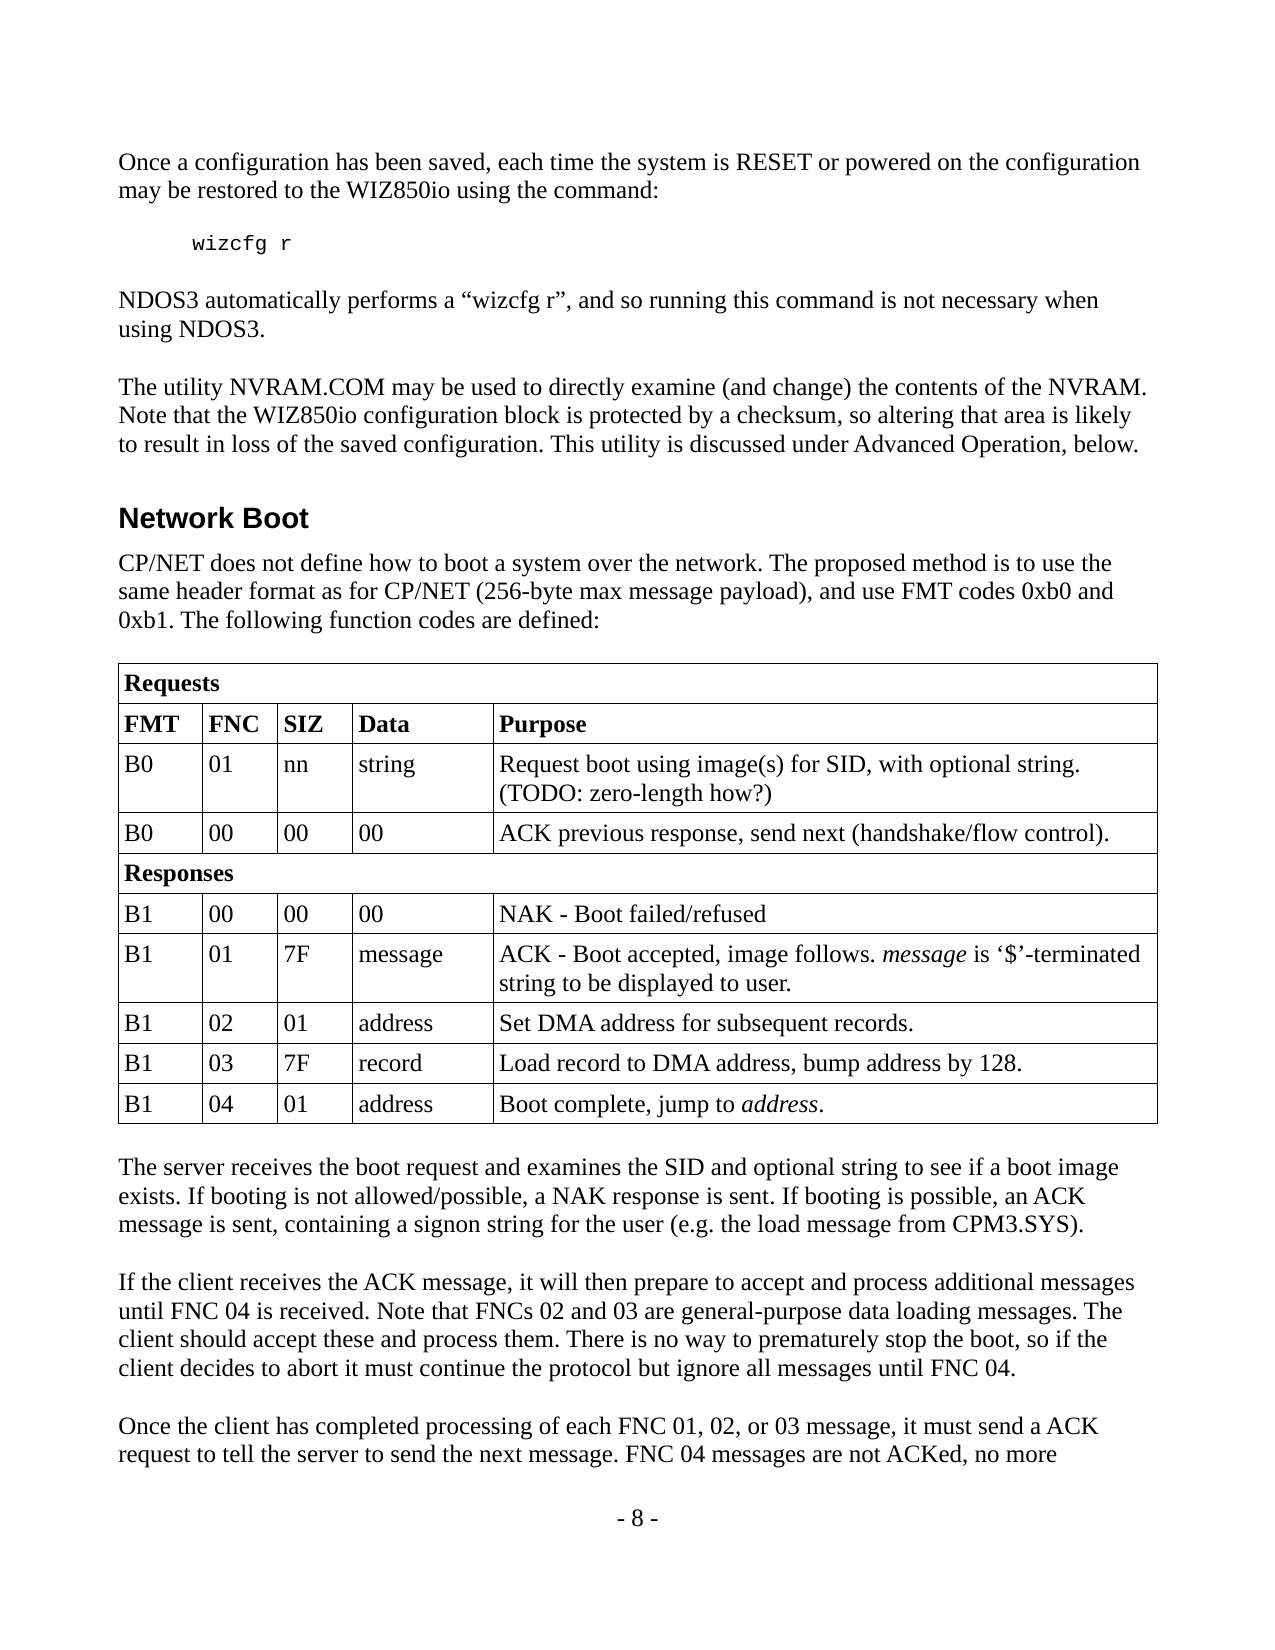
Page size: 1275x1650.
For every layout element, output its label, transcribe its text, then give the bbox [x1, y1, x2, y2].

table_cell 00 [278, 813, 352, 853]
table_cell address [353, 1084, 493, 1123]
table_cell Request boot using image(s) for SID, with optional string. (TODO: zero-length how?) [494, 744, 1157, 812]
table_cell 00 [353, 813, 493, 853]
table_cell B1 [119, 1044, 202, 1083]
table_cell B1 [119, 894, 202, 933]
text The utility NVRAM.COM may be used to directly examine (and change) the contents of the NVRAM. Note that the WIZ850io configuration block is protected by a checksum, so altering that area is likely to result in loss of the saved configuration. This utility is discussed under Advanced Operation, below. [118, 372, 1157, 458]
text wizcfg r [192, 233, 1157, 257]
table_cell FNC [203, 704, 277, 743]
table_cell address [353, 1003, 493, 1043]
text The server receives the boot request and examines the SID and optional string to see if a boot image exists. If booting is not allowed/possible, a NAK response is sent. If booting is possible, an ACK message is sent, containing a signon string for the user (e.g. the load message from CPM3.SYS). [118, 1152, 1157, 1238]
table_cell 00 [203, 894, 277, 933]
text CP/NET does not define how to boot a system over the network. The proposed method is to use the same header format as for CP/NET (256-byte max message payload), and use FMT codes 0xb0 and 0xb1. The following function codes are defined: [118, 548, 1157, 634]
table_cell SIZ [278, 704, 352, 743]
table_cell 00 [203, 813, 277, 853]
table_cell ACK - Boot accepted, image follows. message is ‘$’-terminated string to be displayed to user. [494, 934, 1157, 1002]
text Once a configuration has been saved, each time the system is RESET or powered on the configuration may be restored to the WIZ850io using the command: [118, 147, 1157, 204]
table_cell Responses [119, 854, 1157, 893]
text If the client receives the ACK message, it will then prepare to accept and process additional messages until FNC 04 is received. Note that FNCs 02 and 03 are general-purpose data loading messages. The client should accept these and process them. There is no way to prematurely stop the boot, so if the client decides to abort it must continue the protocol but ignore all messages until FNC 04. [118, 1267, 1157, 1382]
table_cell 02 [203, 1003, 277, 1043]
table_cell nn [278, 744, 352, 812]
table_cell 04 [203, 1084, 277, 1123]
table_cell Purpose [494, 704, 1157, 743]
table_cell B1 [119, 934, 202, 1002]
table_cell Data [353, 704, 493, 743]
table_cell 7F [278, 934, 352, 1002]
table_cell Boot complete, jump to address. [494, 1084, 1157, 1123]
table_cell message [353, 934, 493, 1002]
table_cell record [353, 1044, 493, 1083]
table_cell 01 [203, 934, 277, 1002]
text NDOS3 automatically performs a “wizcfg r”, and so running this command is not necessary when using NDOS3. [118, 286, 1157, 343]
table_cell FMT [119, 704, 202, 743]
table_cell 00 [278, 894, 352, 933]
table_cell B1 [119, 1003, 202, 1043]
subtitle Network Boot [118, 501, 1157, 535]
table_cell 03 [203, 1044, 277, 1083]
table_cell 7F [278, 1044, 352, 1083]
table_cell 01 [278, 1084, 352, 1123]
table_cell Set DMA address for subsequent records. [494, 1003, 1157, 1043]
text Once the client has completed processing of each FNC 01, 02, or 03 message, it must send a ACK request to tell the server to send the next message. FNC 04 messages are not ACKed, no more [118, 1411, 1157, 1468]
table_cell 00 [353, 894, 493, 933]
table_cell B0 [119, 813, 202, 853]
table_cell Load record to DMA address, bump address by 128. [494, 1044, 1157, 1083]
table_cell 01 [278, 1003, 352, 1043]
table_cell B1 [119, 1084, 202, 1123]
table_cell NAK - Boot failed/refused [494, 894, 1157, 933]
table_cell string [353, 744, 493, 812]
table_header Requests [119, 664, 1157, 703]
table_cell B0 [119, 744, 202, 812]
table_cell 01 [203, 744, 277, 812]
table_cell ACK previous response, send next (handshake/flow control). [494, 813, 1157, 853]
